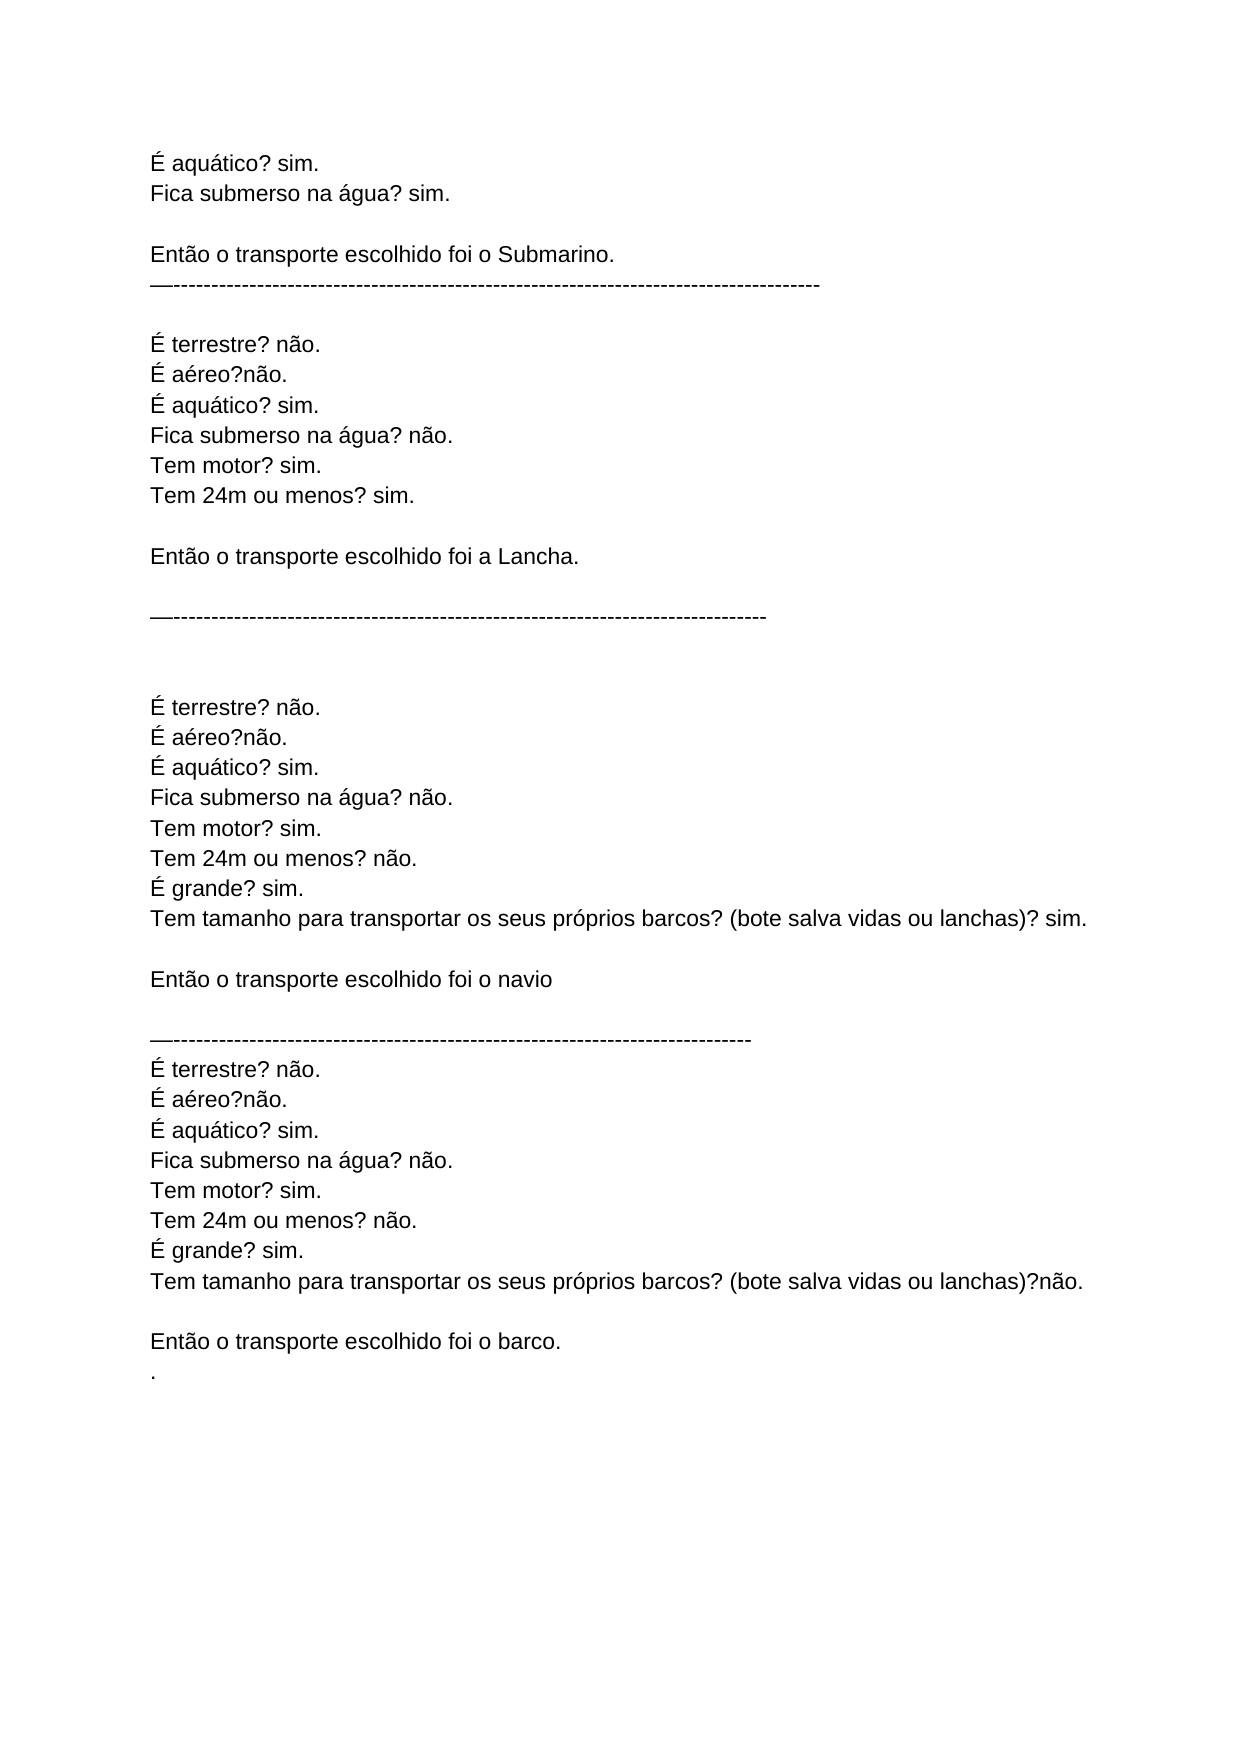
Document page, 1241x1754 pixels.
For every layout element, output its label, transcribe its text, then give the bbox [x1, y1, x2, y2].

text É aéreo?não. [150, 724, 1090, 750]
text Tem 24m ou menos? não. [150, 1207, 1090, 1234]
text É aquático? sim. [150, 754, 1090, 781]
text É aquático? sim. [150, 150, 1090, 176]
text É aéreo?não. [150, 361, 1090, 388]
text Tem tamanho para transportar os seus próprios barcos? (bote salva vidas ou lanchas)?não. [150, 1268, 1090, 1294]
text Tem motor? sim. [150, 452, 1090, 478]
text Tem 24m ou menos? não. [150, 845, 1090, 871]
text —------------------------------------------------------------------------------------- [150, 271, 1090, 297]
text É aéreo?não. [150, 1086, 1090, 1113]
text Tem 24m ou menos? sim. [150, 482, 1090, 509]
text . [150, 1358, 1090, 1385]
text Fica submerso na água? não. [150, 422, 1090, 448]
text Tem tamanho para transportar os seus próprios barcos? (bote salva vidas ou lanchas)? sim. [150, 905, 1090, 932]
text —------------------------------------------------------------------------------ [150, 603, 1090, 629]
text Então o transporte escolhido foi o barco. [150, 1328, 1090, 1354]
text É terrestre? não. [150, 694, 1090, 720]
text Fica submerso na água? não. [150, 784, 1090, 811]
text Então o transporte escolhido foi o navio [150, 966, 1090, 992]
text Fica submerso na água? sim. [150, 180, 1090, 207]
text É aquático? sim. [150, 1117, 1090, 1143]
text —---------------------------------------------------------------------------- [150, 1026, 1090, 1052]
text É terrestre? não. [150, 1056, 1090, 1083]
text É grande? sim. [150, 1237, 1090, 1264]
text Fica submerso na água? não. [150, 1147, 1090, 1173]
text É grande? sim. [150, 875, 1090, 901]
text Tem motor? sim. [150, 814, 1090, 841]
text Tem motor? sim. [150, 1177, 1090, 1203]
text Então o transporte escolhido foi a Lancha. [150, 543, 1090, 569]
text É terrestre? não. [150, 331, 1090, 358]
text Então o transporte escolhido foi o Submarino. [150, 241, 1090, 267]
text É aquático? sim. [150, 392, 1090, 418]
